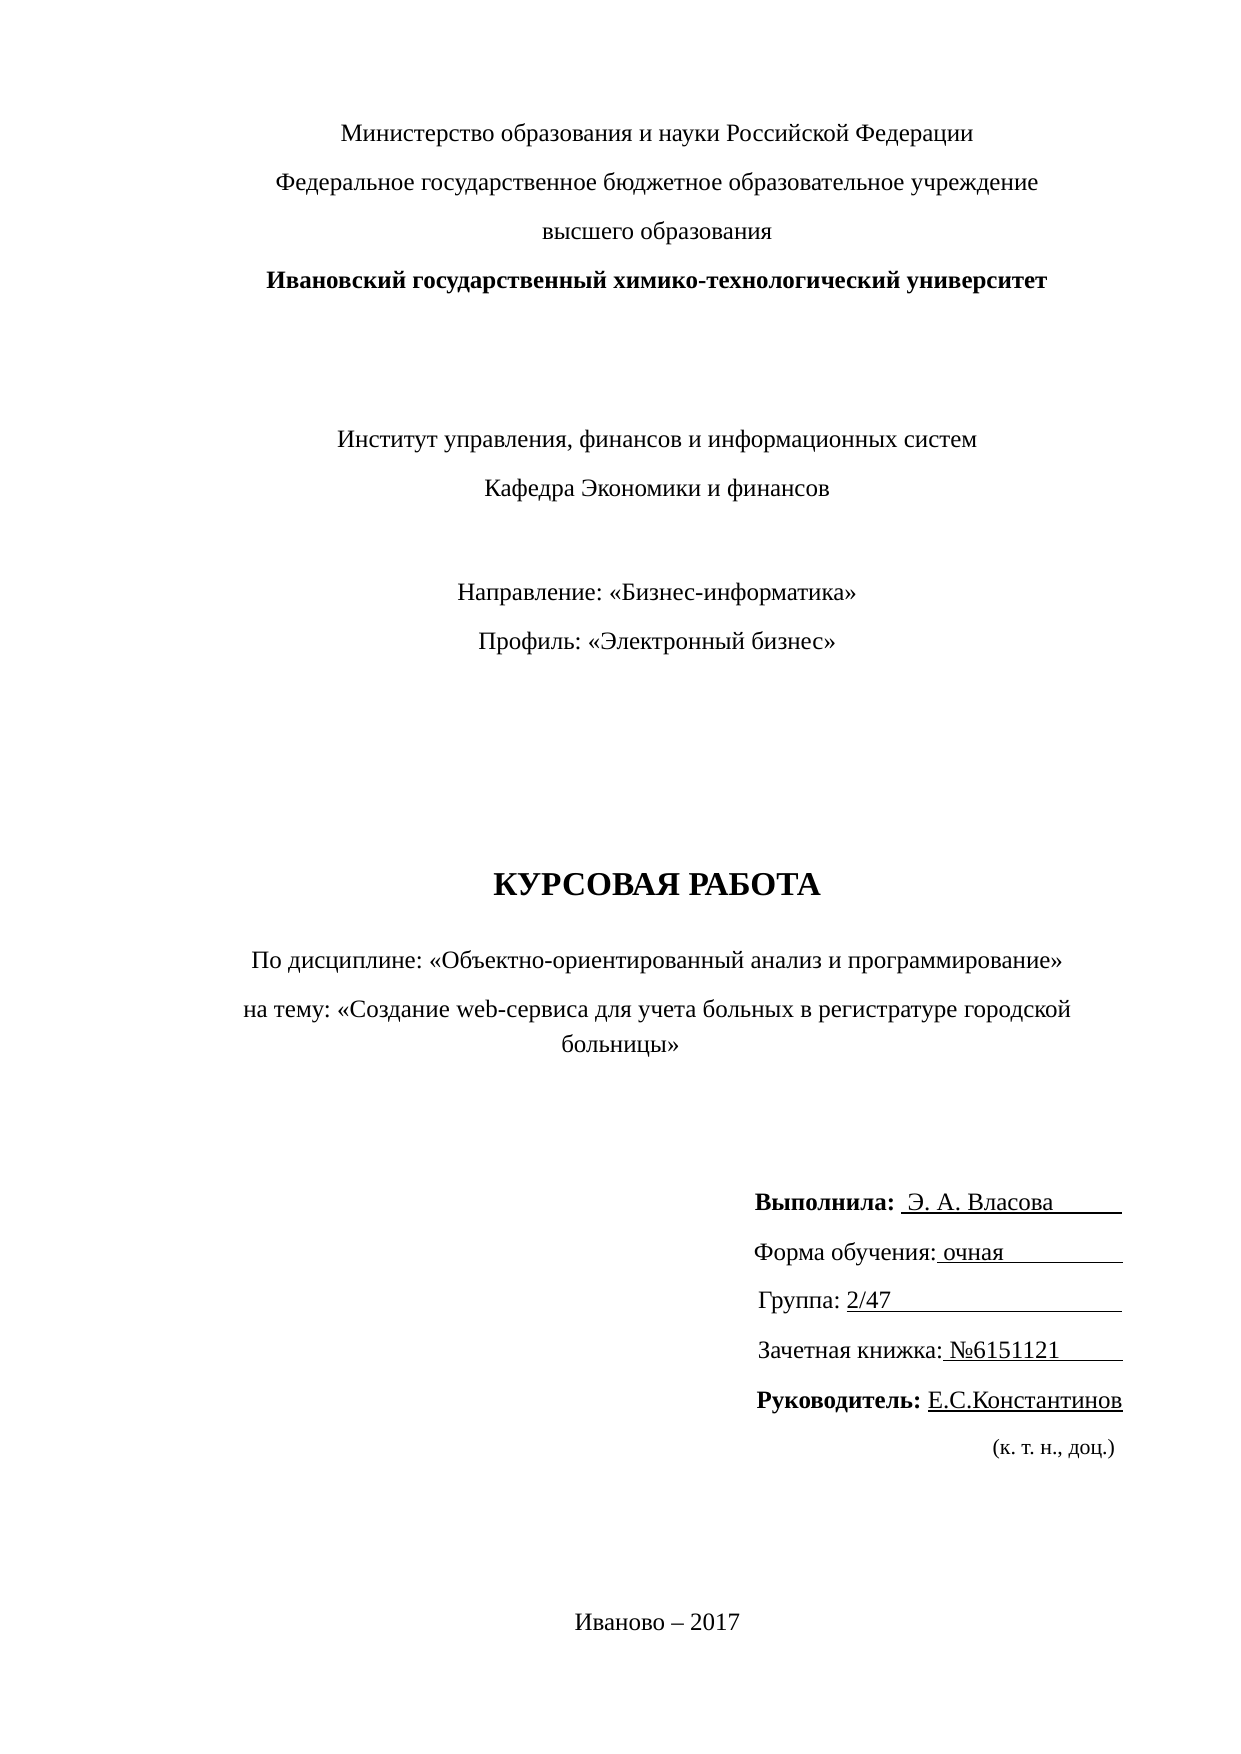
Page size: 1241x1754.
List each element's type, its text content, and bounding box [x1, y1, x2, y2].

text высшего образования [118, 216, 1122, 245]
text Профиль: «Электронный бизнес» [118, 626, 1122, 655]
text По дисциплине: «Объектно-ориентированный анализ и программирование» [118, 945, 1122, 974]
text Направление: «Бизнес-информатика» [118, 577, 1122, 606]
text на тему: «Создание web-сервиса для учета больных в регистратуре городcкой больницы» [118, 994, 1122, 1058]
text Форма обучения: очная [118, 1237, 1122, 1265]
text Кафедра Экономики и финансов [118, 473, 1122, 502]
subtitle КУРСОВАЯ РАБОТА [118, 864, 1122, 902]
text Ивановский государственный химико-технологический университет [118, 265, 1122, 294]
text Зачетная книжка: №6151121 [118, 1335, 1122, 1363]
text (к. т. н., доц.) [118, 1429, 1122, 1461]
text Министерство образования и науки Российской Федерации [118, 118, 1122, 147]
text Группа: 2/47 [118, 1286, 1122, 1314]
text Институт управления, финансов и информационных систем [118, 424, 1122, 453]
text Выполнила: Э. А. Власова [118, 1187, 1122, 1216]
text Руководитель: Е.С.Константинов [118, 1384, 1122, 1415]
text Федеральное государственное бюджетное образовательное учреждение [118, 167, 1122, 196]
